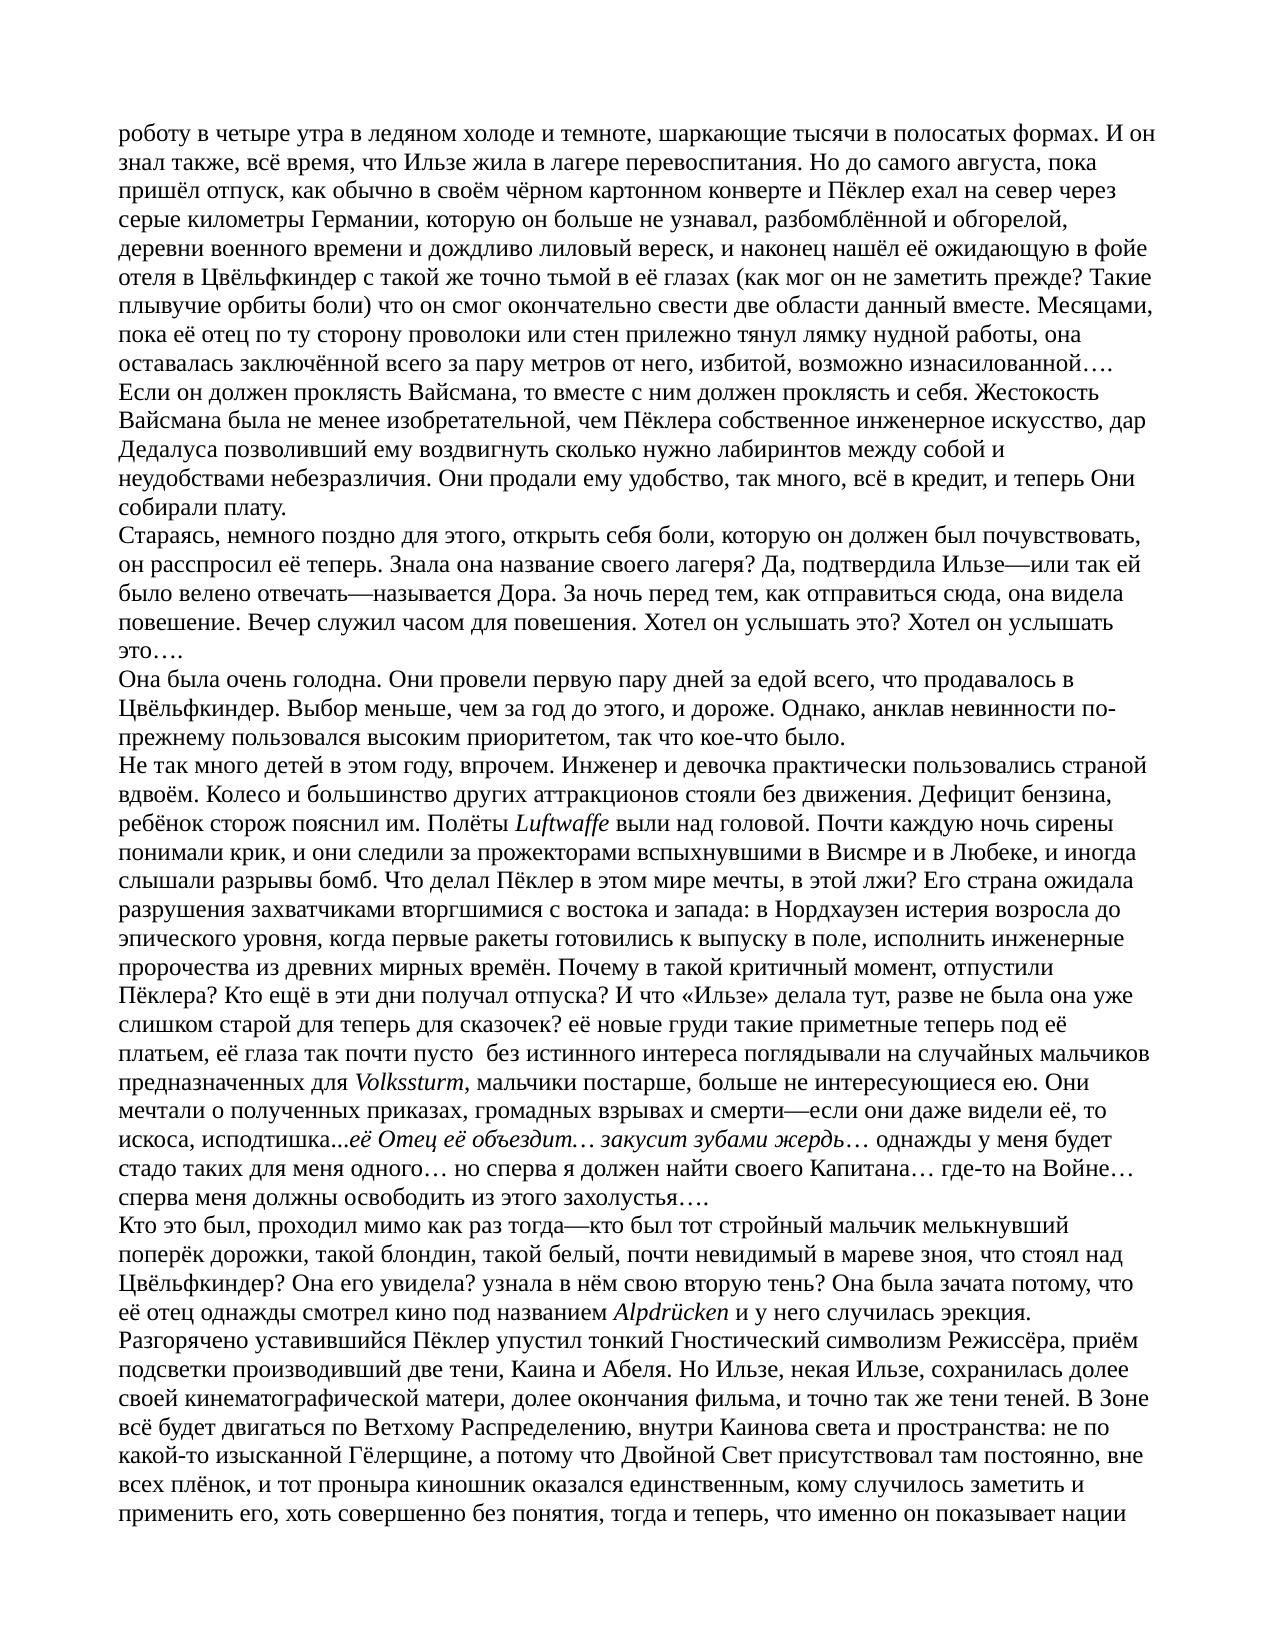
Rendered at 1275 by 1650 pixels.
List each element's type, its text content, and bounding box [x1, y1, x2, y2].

text Кто это был, проходил мимо как раз тогда—кто был тот стройный мальчик мелькнувший поперёк дорожки, такой блондин, такой белый, почти невидимый в мареве зноя, что стоял над Цвёльфкиндер? Она его увидела? узнала в нём свою вторую тень? Она была зачата потому, что её отец однажды смотрел кино под названием Alpdrücken и у него случилась эрекция. Разгорячено уставившийся Пёклер упустил тонкий Гностический символизм Режиссёра, приём подсветки производивший две тени, Каина и Абеля. Но Ильзе, некая Ильзе, сохранилась долее своей кинематографической матери, долее окончания фильма, и точно так же тени теней. В Зоне всё будет двигаться по Ветхому Распределению, внутри Каинова света и пространства: не по какой-то изысканной Гёлерщине, а потому что Двойной Свет присутствовал там постоянно, вне всех плёнок, и тот проныра киношник оказался единственным, кому случилось заметить и применить его, хоть совершенно без понятия, тогда и теперь, что именно он показывает нации [118, 1211, 1157, 1527]
text Не так много детей в этом году, впрочем. Инженер и девочка практически пользовались страной вдвоём. Колесо и большинство других аттракционов стояли без движения. Дефицит бензина, ребёнок сторож пояснил им. Полёты Luftwaffe выли над головой. Почти каждую ночь сирены понимали крик, и они следили за прожекторами вспыхнувшими в Висмре и в Любеке, и иногда слышали разрывы бомб. Что делал Пёклер в этом мире мечты, в этой лжи? Его страна ожидала разрушения захватчиками вторгшимися с востока и запада: в Нордхаузен истерия возросла до эпического уровня, когда первые ракеты готовились к выпуску в поле, исполнить инженерные пророчества из древних мирных времён. Почему в такой критичный момент, отпустили Пёклера? Кто ещё в эти дни получал отпуска? И что «Ильзе» делала тут, разве не была она уже слишком старой для теперь для сказочек? её новые груди такие приметные теперь под её платьем, её глаза так почти пусто без истинного интереса поглядывали на случайных мальчиков предназначенных для Volkssturm, мальчики постарше, больше не интересующиеся ею. Они мечтали о полученных приказах, громадных взрывах и смерти—если они даже видели её, то искоса, исподтишка...её Отец её объездит… закусит зубами жердь… однажды у меня будет стадо таких для меня одного… но сперва я должен найти своего Капитана… где-то на Войне… сперва меня должны освободить из этого захолустья…. [118, 751, 1157, 1211]
text Стараясь, немного поздно для этого, открыть себя боли, которую он должен был почувствовать, он расспросил её теперь. Знала она название своего лагеря? Да, подтвердила Ильзе—или так ей было велено отвечать—называется Дора. За ночь перед тем, как отправиться сюда, она видела повешение. Вечер служил часом для повешения. Хотел он услышать это? Хотел он услышать это…. [118, 521, 1157, 664]
text роботу в четыре утра в ледяном холоде и темноте, шаркающие тысячи в полосатых формах. И он знал также, всё время, что Ильзе жила в лагере перевоспитания. Но до самого августа, пока пришёл отпуск, как обычно в своём чёрном картонном конверте и Пёклер ехал на север через серые километры Германии, которую он больше не узнавал, разбомблённой и обгорелой, деревни военного времени и дождливо лиловый вереск, и наконец нашёл её ожидающую в фойе отеля в Цвёльфкиндер с такой же точно тьмой в её глазах (как мог он не заметить прежде? Такие плывучие орбиты боли) что он смог окончательно свести две области данный вместе. Месяцами, пока её отец по ту сторону проволоки или стен прилежно тянул лямку нудной работы, она оставалась заключённой всего за пару метров от него, избитой, возможно изнасилованной…. Если он должен проклясть Вайсмана, то вместе с ним должен проклясть и себя. Жестокость Вайсмана была не менее изобретательной, чем Пёклера собственное инженерное искусство, дар Дедалуса позволивший ему воздвигнуть сколько нужно лабиринтов между собой и неудобствами небезразличия. Они продали ему удобство, так много, всё в кредит, и теперь Они собирали плату. [118, 118, 1157, 521]
text Она была очень голодна. Они провели первую пару дней за едой всего, что продавалось в Цвёльфкиндер. Выбор меньше, чем за год до этого, и дороже. Однако, анклав невинности по-прежнему пользовался высоким приоритетом, так что кое-что было. [118, 664, 1157, 751]
